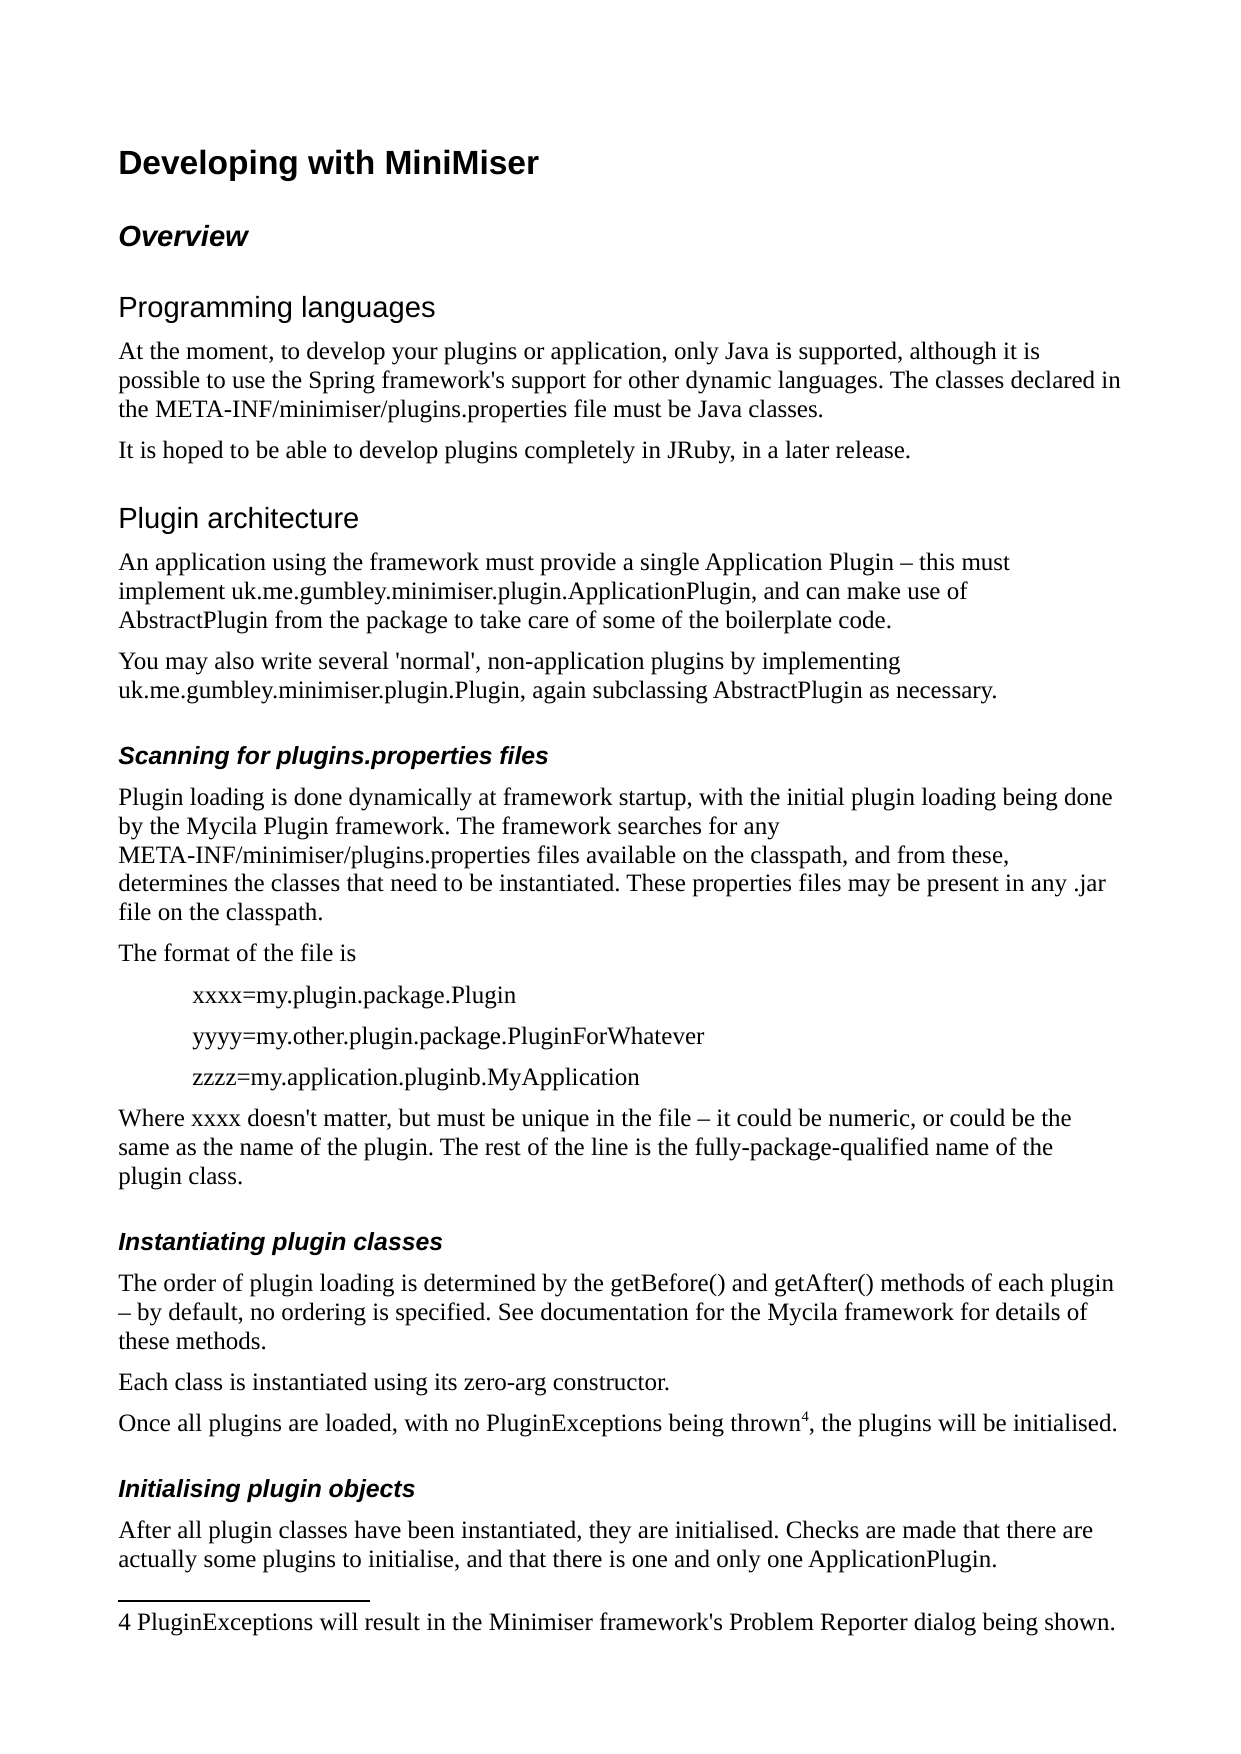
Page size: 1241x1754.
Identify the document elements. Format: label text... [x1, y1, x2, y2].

text An application using the framework must provide a single Application Plugin – this must implement uk.me.gumbley.minimiser.plugin.ApplicationPlugin, and can make use of AbstractPlugin from the package to take care of some of the boilerplate code. [118, 547, 1122, 634]
subtitle Developing with MiniMiser [118, 143, 1122, 182]
text PluginExceptions will result in the Minimiser framework's Problem Reporter dialog being shown. [118, 1607, 1122, 1636]
text After all plugin classes have been instantiated, they are initialised. Checks are made that there are actually some plugins to initialise, and that there is one and only one ApplicationPlugin. [118, 1516, 1122, 1573]
text Each class is instantiated using its zero-arg constructor. [118, 1367, 1122, 1396]
text You may also write several 'normal', non-application plugins by implementing uk.me.gumbley.minimiser.plugin.Plugin, again subclassing AbstractPlugin as necessary. [118, 646, 1122, 704]
text Plugin loading is done dynamically at framework startup, with the initial plugin loading being done by the Mycila Plugin framework. The framework searches for any META-INF/minimiser/plugins.properties files available on the classpath, and from these, determines the classes that need to be instantiated. These properties files may be present in any .jar file on the classpath. [118, 782, 1122, 926]
text zzzz=my.application.pluginb.MyApplication [192, 1062, 1122, 1091]
text At the moment, to develop your plugins or application, only Java is supported, although it is possible to use the Spring framework's support for other dynamic languages. The classes declared in the META-INF/minimiser/plugins.properties file must be Java classes. [118, 336, 1122, 423]
subtitle Scanning for plugins.properties files [118, 741, 1122, 770]
text The order of plugin loading is determined by the getBefore() and getAfter() methods of each plugin – by default, no ordering is specified. See documentation for the Mycila framework for details of these methods. [118, 1268, 1122, 1354]
text yyyy=my.other.plugin.package.PluginForWhatever [192, 1021, 1122, 1050]
text Where xxxx doesn't matter, but must be unique in the file – it could be numeric, or could be the same as the name of the plugin. The rest of the line is the fully-package-qualified name of the plugin class. [118, 1103, 1122, 1190]
text xxxx=my.plugin.package.Plugin [192, 980, 1122, 1008]
text Once all plugins are loaded, with no PluginExceptions being thrown, the plugins will be initialised. [118, 1408, 1122, 1437]
subtitle Initialising plugin objects [118, 1474, 1122, 1503]
subtitle Programming languages [118, 290, 1122, 324]
subtitle Overview [118, 219, 1122, 253]
subtitle Plugin architecture [118, 501, 1122, 535]
subtitle Instantiating plugin classes [118, 1227, 1122, 1256]
text It is hoped to be able to develop plugins completely in JRuby, in a later release. [118, 435, 1122, 464]
text The format of the file is [118, 938, 1122, 967]
